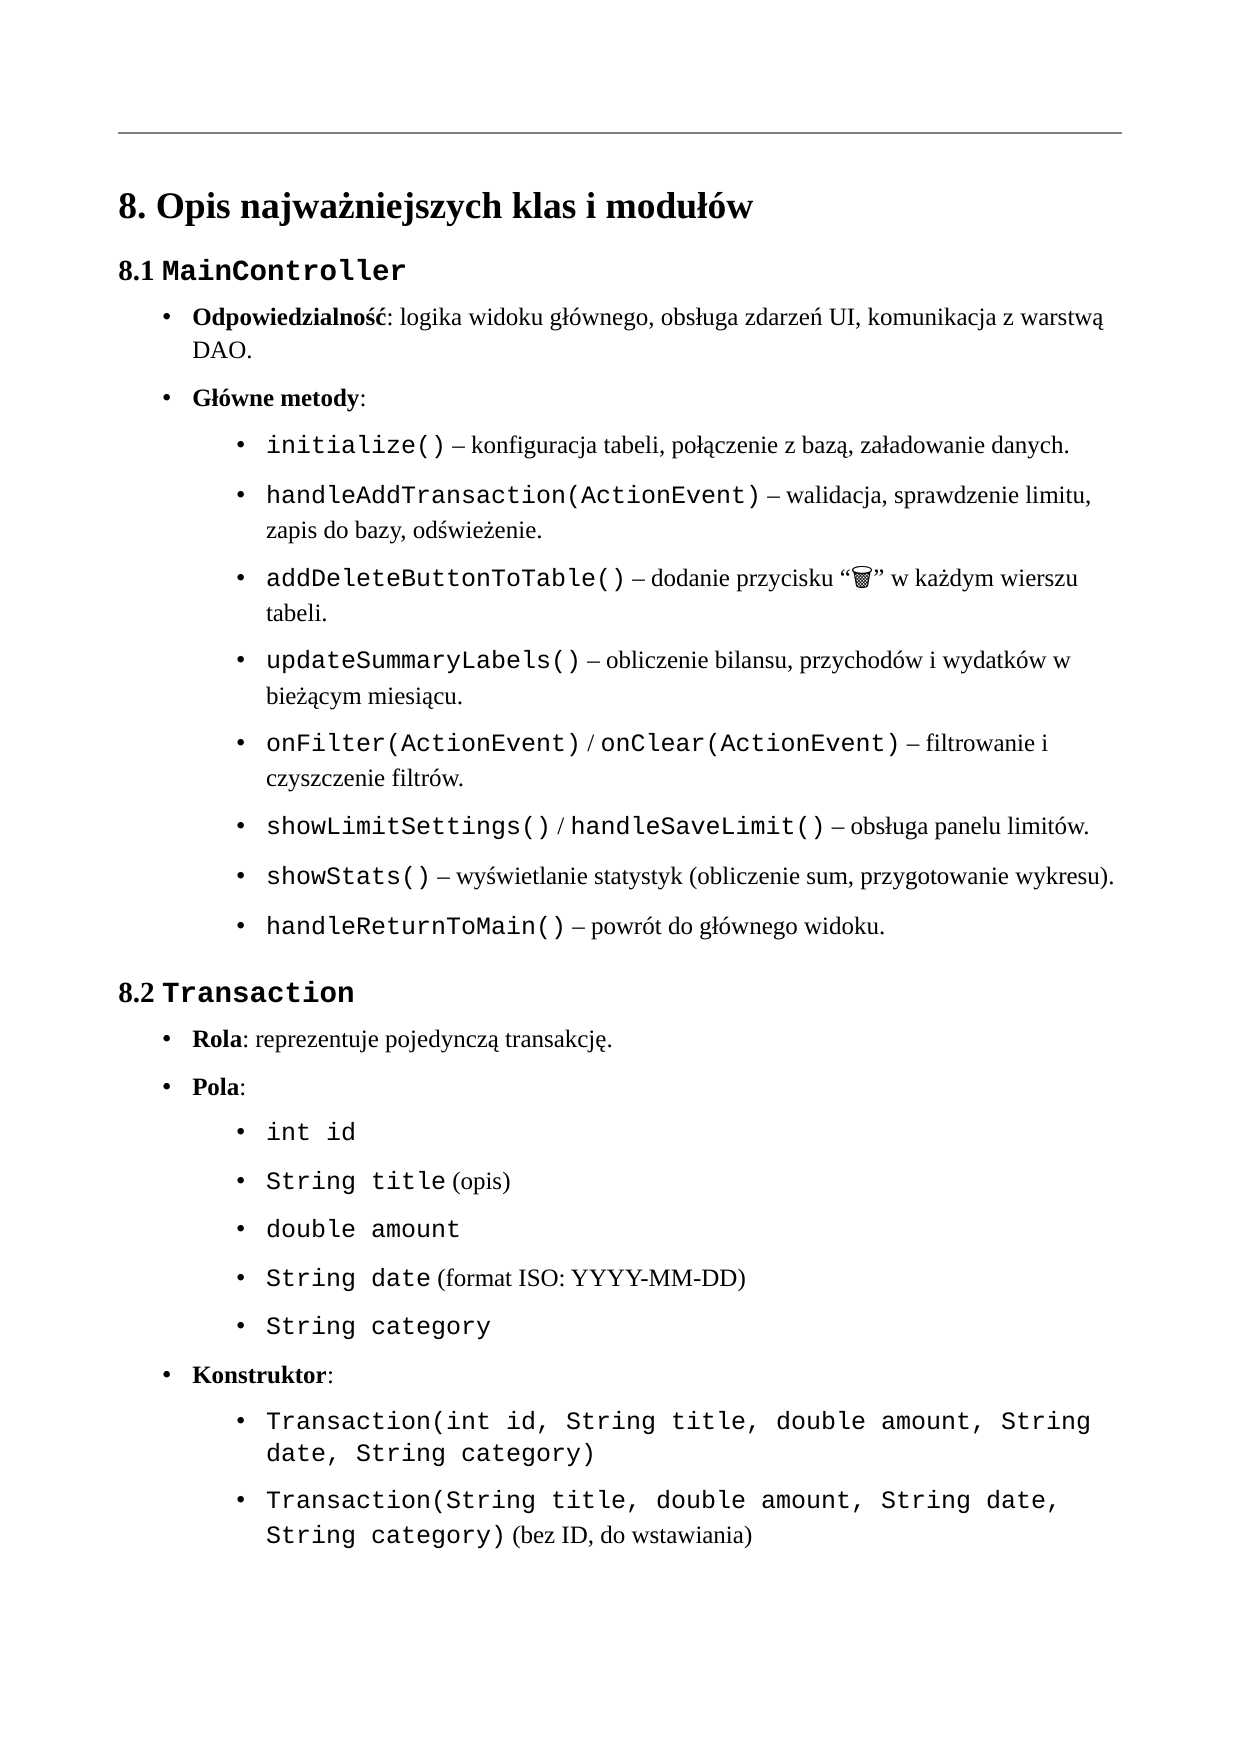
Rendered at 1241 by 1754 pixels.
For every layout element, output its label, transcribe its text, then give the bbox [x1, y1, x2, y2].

list double amount [236, 1216, 1122, 1245]
list Pola: [162, 1072, 1122, 1101]
list handleReturnToMain() – powrót do głównego widoku. [236, 911, 1122, 942]
list Główne metody: [162, 383, 1122, 411]
list int id [236, 1119, 1122, 1148]
list String category [236, 1313, 1122, 1342]
list initialize() – konfiguracja tabeli, połączenie z bazą, załadowanie danych. [236, 430, 1122, 461]
list showLimitSettings() / handleSaveLimit() – obsługa panelu limitów. [236, 811, 1122, 842]
list Rola: reprezentuje pojedynczą transakcję. [162, 1024, 1122, 1053]
list String date (format ISO: YYYY-MM-DD) [236, 1263, 1122, 1294]
subtitle 8.1 MainController [118, 253, 1122, 289]
list showStats() – wyświetlanie statystyk (obliczenie sum, przygotowanie wykresu). [236, 861, 1122, 892]
subtitle 8.2 Transaction [118, 976, 1122, 1012]
list addDeleteButtonToTable() – dodanie przycisku “🗑” w każdym wierszu tabeli. [236, 563, 1122, 627]
list Odpowiedzialność: logika widoku głównego, obsługa zdarzeń UI, komunikacja z warstwą DAO. [162, 302, 1122, 364]
list Transaction(String title, double amount, String date, String category) (bez ID, do wstawiania) [236, 1488, 1122, 1551]
list Konstruktor: [162, 1361, 1122, 1389]
list updateSummaryLabels() – obliczenie bilansu, przychodów i wydatków w bieżącym miesiącu. [236, 646, 1122, 709]
list Transaction(int id, String title, double amount, String date, String category) [236, 1408, 1122, 1469]
list String title (opis) [236, 1166, 1122, 1197]
list onFilter(ActionEvent) / onClear(ActionEvent) – filtrowanie i czyszczenie filtrów. [236, 728, 1122, 792]
list handleAddTransaction(ActionEvent) – walidacja, sprawdzenie limitu, zapis do bazy, odświeżenie. [236, 480, 1122, 544]
subtitle 8. Opis najważniejszych klas i modułów [118, 183, 1122, 226]
